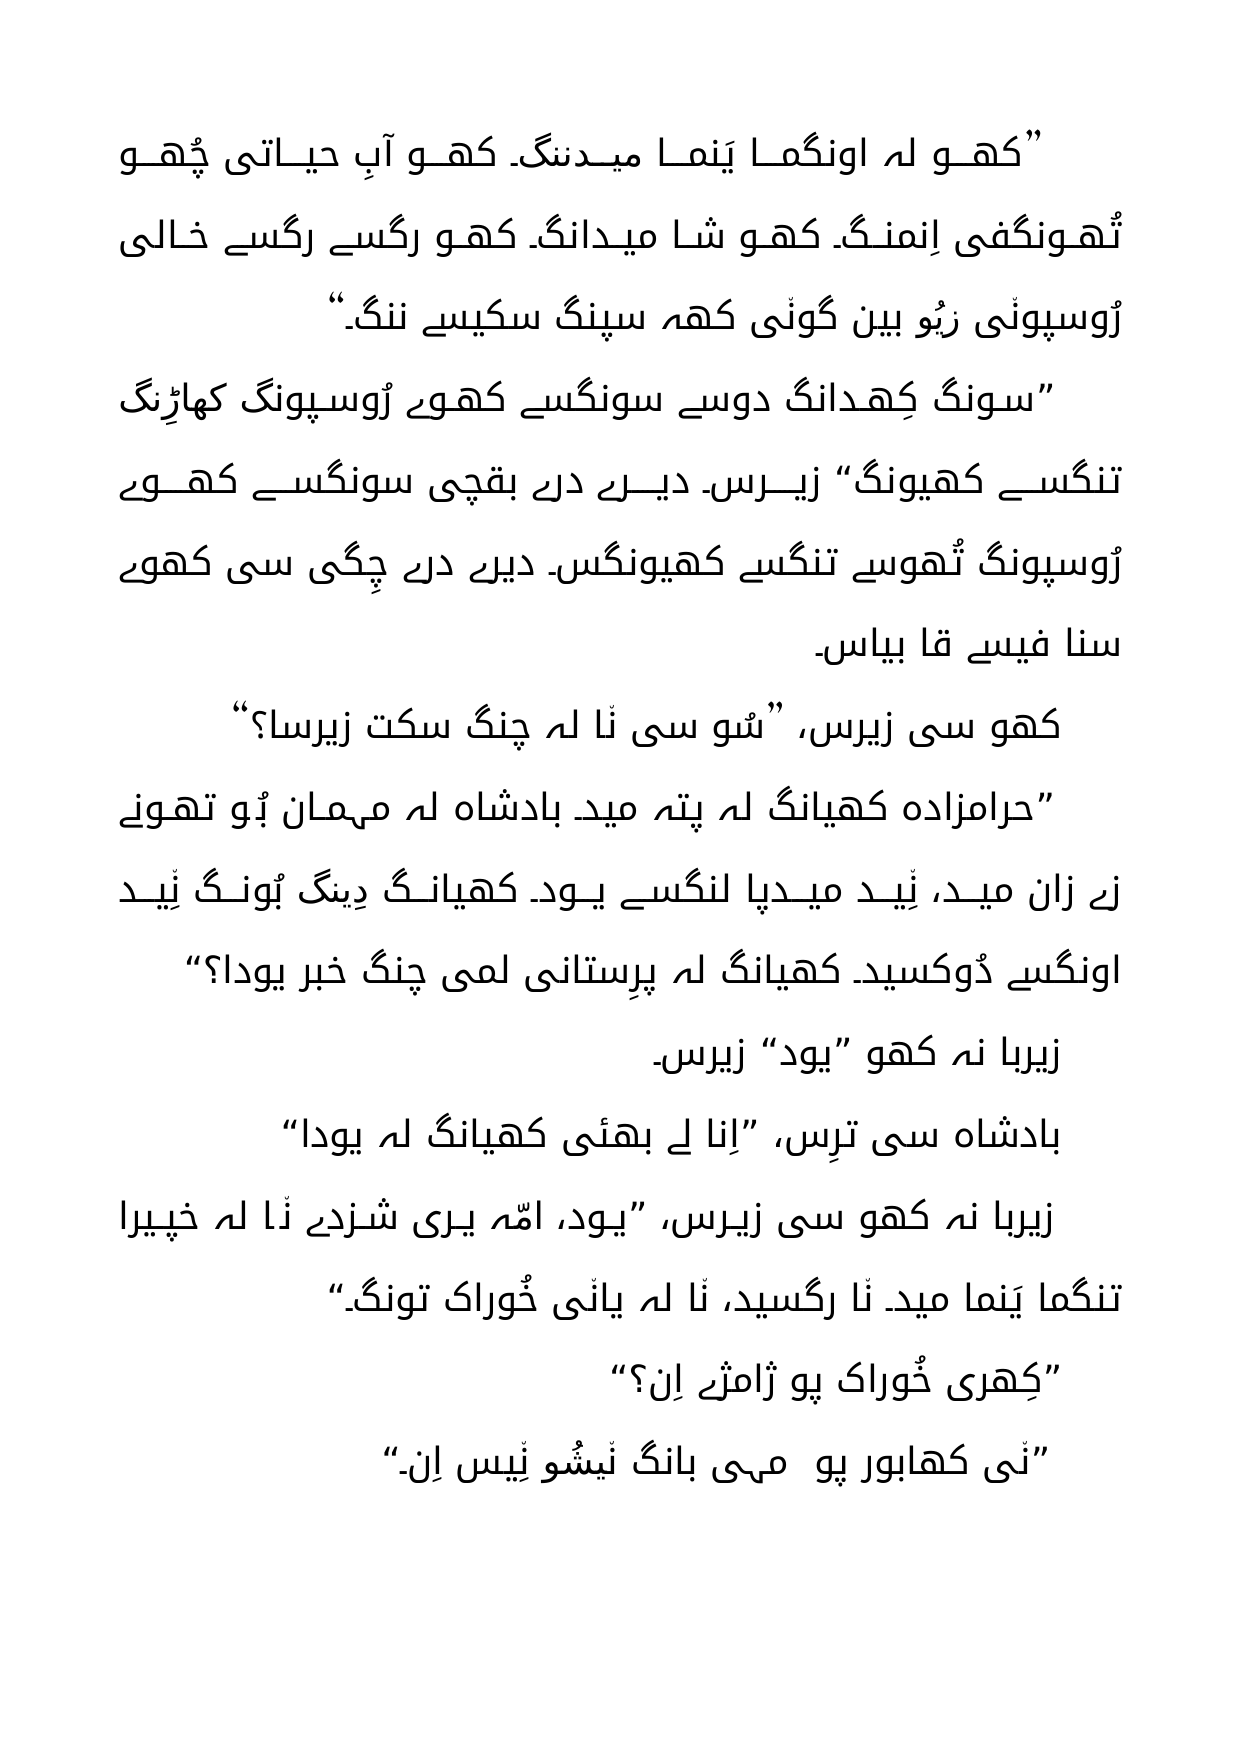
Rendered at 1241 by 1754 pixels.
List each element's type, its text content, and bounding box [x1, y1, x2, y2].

text ”کِھری خُوراک پو ژامژے اِن؟“ [118, 1345, 1122, 1416]
text ”حرامزادہ کھیانگ لہ پتہ مید۔ بادشاہ لہ مہمان بُو تھونے زے زان مید، نِ٘ید میدپا لنگسے یود۔ کھیانگ دِینگ بُونگ نِ٘ید اونگسے دُوکسید۔ کھیانگ لہ پرِستانی لمی چنگ خبر یودا؟“ [118, 772, 1122, 1007]
text کھو سی زیرس، ”سُو سی ن٘ا لہ چنگ سکت زیرسا؟“ [118, 691, 1122, 762]
text ”ن٘ی کھابور پو مہی بانگ ن٘یشُو نِ٘یس اِن۔“ [118, 1426, 1122, 1498]
text زیربا نہ کھو ”یود“ زیرس۔ [118, 1018, 1122, 1089]
text زیربا نہ کھو سی زیرس، ”یود، امّہ یری شزدے ن٘ا لہ خپیرا تنگما یَنما مید۔ ن٘ا رگسید، ن٘ا لہ یان٘ی خُوراک تونگ۔“ [118, 1181, 1122, 1334]
text ”کھو لہ اونگما یَنما میدننگ۔ کھو آبِ حیاتی چُھو تُھونگفی اِنمنگ۔ کھو شا میدانگ۔ کھو رگسے رگسے خالی رُوسپون٘ی زیُو بین گون٘ی کھہ سپنگ سکیسے ننگ۔“ [118, 118, 1122, 353]
text بادشاہ سی ترِس، ”اِنا لے بھئی کھیانگ لہ یودا“ [118, 1099, 1122, 1171]
text ”سونگ کِھدانگ دوسے سونگسے کھوے رُوسپونگ کھاڑِنگ تنگسے کھیونگ“ زیرس۔ دیرے درے بقچی سونگسے کھوے رُوسپونگ تُھوسے تنگسے کھیونگس۔ دیرے درے چِگی سی کھوے سنا فیسے قا بیاس۔ [118, 363, 1122, 680]
